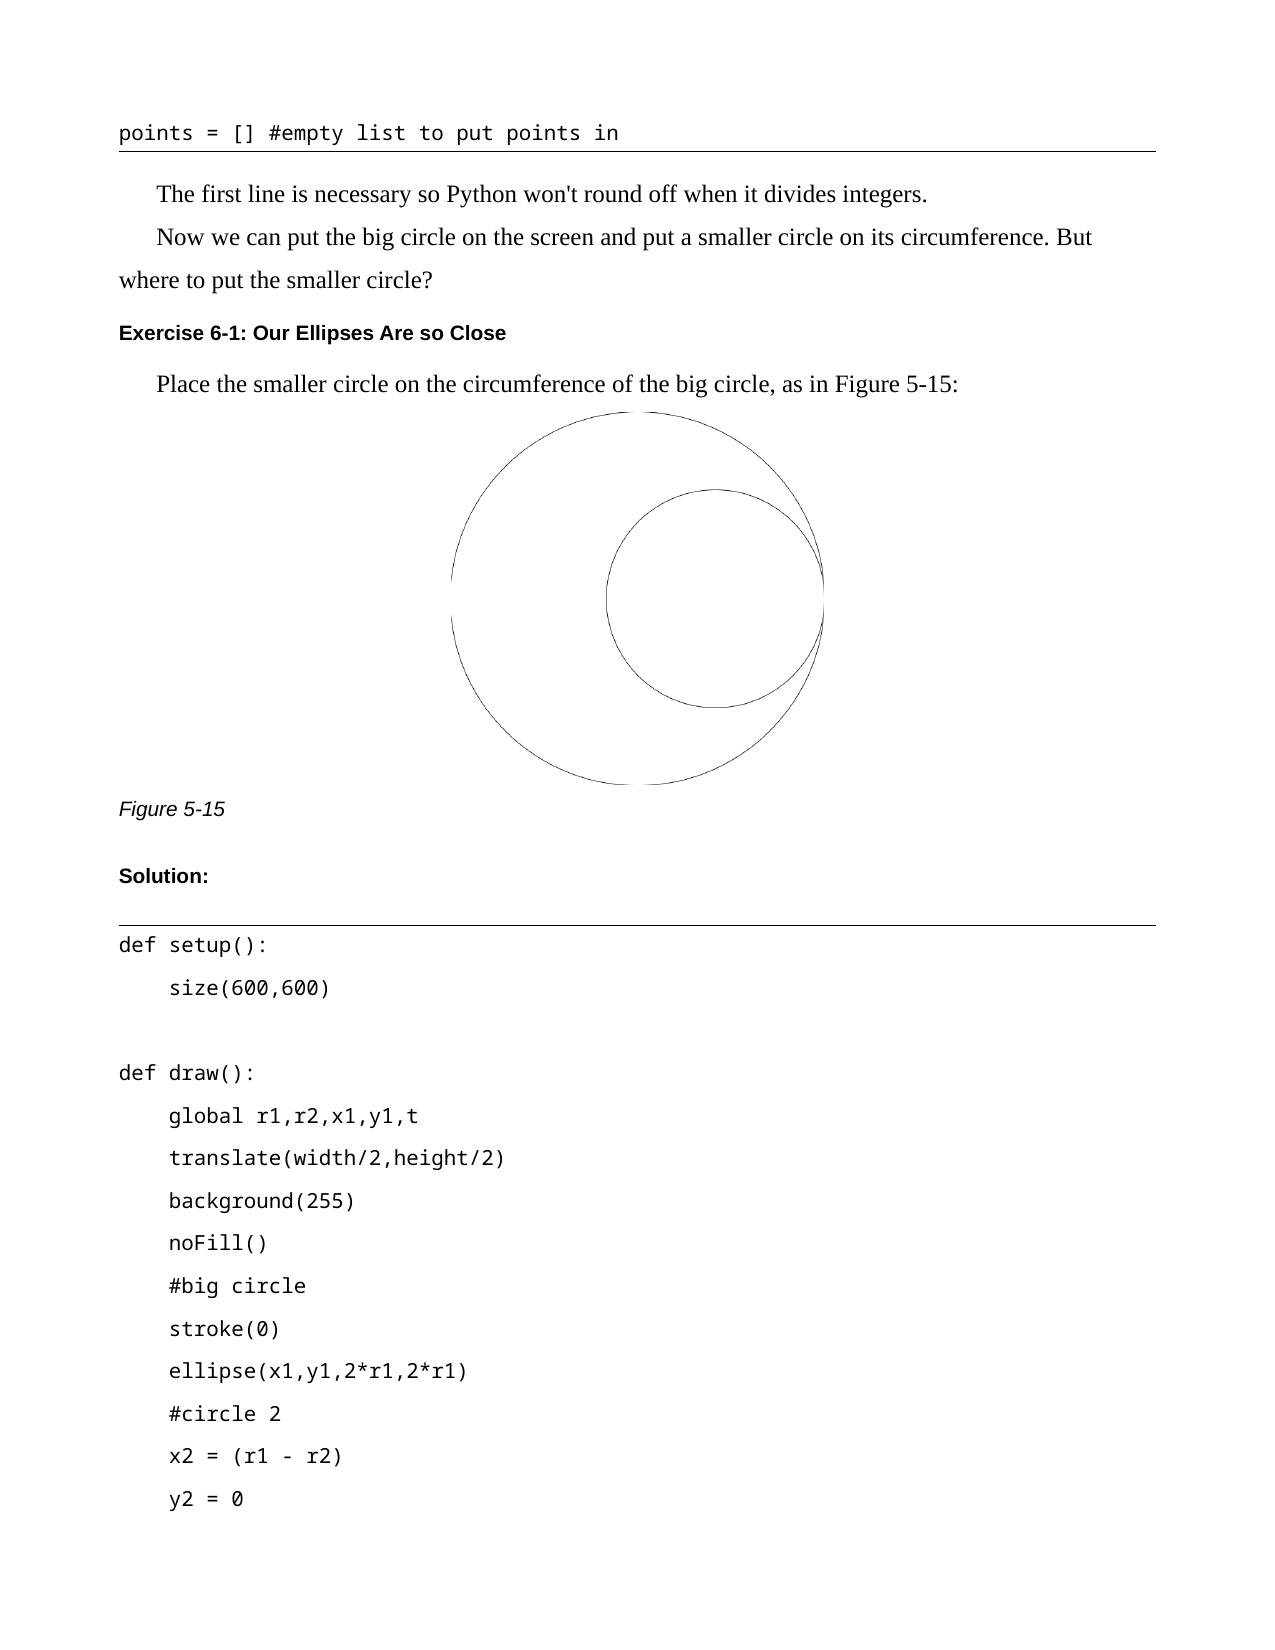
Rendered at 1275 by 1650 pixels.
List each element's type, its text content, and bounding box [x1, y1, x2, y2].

text Exercise 6-1: Our Ellipses Are so Close [118, 321, 1156, 345]
text #circle 2 [118, 1399, 1156, 1427]
text noFill() [118, 1228, 1156, 1257]
text The first line is necessary so Python won't round off when it divides integers. [118, 179, 1156, 208]
text stroke(0) [118, 1314, 1156, 1342]
text points = [] #empty list to put points in [118, 118, 1156, 152]
text Figure 5-15 [118, 425, 1156, 821]
text background(255) [118, 1186, 1156, 1214]
text Place the smaller circle on the circumference of the big circle, as in Figure 5-15: [118, 369, 1156, 398]
text size(600,600) [118, 973, 1156, 1001]
text Solution: [118, 864, 1156, 888]
text #big circle [118, 1271, 1156, 1299]
text Now we can put the big circle on the screen and put a smaller circle on its circumference. But where to put the smaller circle? [118, 222, 1156, 294]
text x2 = (r1 - r2) [118, 1442, 1156, 1470]
text def draw(): [118, 1058, 1156, 1087]
text y2 = 0 [118, 1484, 1156, 1513]
text def setup(): [118, 926, 1156, 959]
picture [451, 412, 824, 785]
text global r1,r2,x1,y1,t [118, 1101, 1156, 1129]
text ellipse(x1,y1,2*r1,2*r1) [118, 1356, 1156, 1385]
text translate(width/2,height/2) [118, 1143, 1156, 1172]
